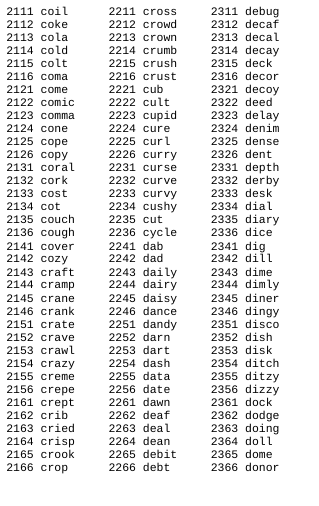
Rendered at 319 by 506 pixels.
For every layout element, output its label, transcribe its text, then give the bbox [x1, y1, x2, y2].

text 2135 couch [6, 214, 108, 227]
text 2161 crept [6, 397, 108, 409]
text 2141 cover [6, 240, 108, 253]
text 2365 dome [211, 449, 313, 462]
text 2355 ditzy [211, 371, 313, 383]
text 2345 diner [211, 292, 313, 305]
text 2311 debug [211, 6, 313, 19]
text 2223 cupid [108, 110, 211, 123]
text 2366 donor [211, 462, 313, 475]
text 2233 curvy [108, 188, 211, 201]
text 2136 cough [6, 227, 108, 240]
text 2235 cut [108, 214, 211, 227]
text 2144 cramp [6, 279, 108, 292]
text 2163 cried [6, 423, 108, 436]
text 2143 craft [6, 266, 108, 279]
text 2314 decay [211, 45, 313, 58]
text 2333 desk [211, 188, 313, 201]
text 2212 crowd [108, 19, 211, 32]
text 2341 dig [211, 240, 313, 253]
text 2134 cot [6, 201, 108, 214]
text 2231 curse [108, 162, 211, 175]
text 2346 dingy [211, 305, 313, 318]
text 2151 crate [6, 318, 108, 331]
text 2216 crust [108, 71, 211, 84]
text 2334 dial [211, 201, 313, 214]
text 2155 creme [6, 371, 108, 383]
text 2243 daily [108, 266, 211, 279]
text 2215 crush [108, 58, 211, 71]
text 2322 deed [211, 97, 313, 110]
text 2236 cycle [108, 227, 211, 240]
text 2113 cola [6, 32, 108, 45]
text 2364 doll [211, 436, 313, 449]
text 2152 crave [6, 331, 108, 344]
text 2153 crawl [6, 344, 108, 357]
text 2121 come [6, 84, 108, 97]
text 2221 cub [108, 84, 211, 97]
text 2145 crane [6, 292, 108, 305]
text 2363 doing [211, 423, 313, 436]
text 2255 data [108, 371, 211, 383]
text 2123 comma [6, 110, 108, 123]
text 2246 dance [108, 305, 211, 318]
text 2124 cone [6, 123, 108, 136]
text 2165 crook [6, 449, 108, 462]
text 2111 coil [6, 6, 108, 19]
text 2256 date [108, 383, 211, 397]
text 2116 coma [6, 71, 108, 84]
text 2354 ditch [211, 357, 313, 371]
text 2164 crisp [6, 436, 108, 449]
text 2241 dab [108, 240, 211, 253]
text 2262 deaf [108, 409, 211, 423]
text 2245 daisy [108, 292, 211, 305]
text 2336 dice [211, 227, 313, 240]
text 2254 dash [108, 357, 211, 371]
text 2335 diary [211, 214, 313, 227]
text 2122 comic [6, 97, 108, 110]
text 2211 cross [108, 6, 211, 19]
text 2251 dandy [108, 318, 211, 331]
text 2353 disk [211, 344, 313, 357]
text 2125 cope [6, 136, 108, 149]
text 2344 dimly [211, 279, 313, 292]
text 2132 cork [6, 175, 108, 188]
text 2112 coke [6, 19, 108, 32]
text 2315 deck [211, 58, 313, 71]
text 2326 dent [211, 149, 313, 162]
text 2263 deal [108, 423, 211, 436]
text 2115 colt [6, 58, 108, 71]
text 2324 denim [211, 123, 313, 136]
text 2351 disco [211, 318, 313, 331]
text 2131 coral [6, 162, 108, 175]
text 2321 decoy [211, 84, 313, 97]
text 2323 delay [211, 110, 313, 123]
text 2222 cult [108, 97, 211, 110]
text 2264 dean [108, 436, 211, 449]
text 2253 dart [108, 344, 211, 357]
text 2266 debt [108, 462, 211, 475]
text 2332 derby [211, 175, 313, 188]
text 2214 crumb [108, 45, 211, 58]
text 2313 decal [211, 32, 313, 45]
text 2331 depth [211, 162, 313, 175]
text 2362 dodge [211, 409, 313, 423]
text 2343 dime [211, 266, 313, 279]
text 2261 dawn [108, 397, 211, 409]
text 2133 cost [6, 188, 108, 201]
text 2226 curry [108, 149, 211, 162]
text 2325 dense [211, 136, 313, 149]
text 2244 dairy [108, 279, 211, 292]
text 2361 dock [211, 397, 313, 409]
text 2252 darn [108, 331, 211, 344]
text 2146 crank [6, 305, 108, 318]
text 2213 crown [108, 32, 211, 45]
text 2114 cold [6, 45, 108, 58]
text 2142 cozy [6, 253, 108, 266]
text 2316 decor [211, 71, 313, 84]
text 2156 crepe [6, 383, 108, 397]
text 2232 curve [108, 175, 211, 188]
text 2224 cure [108, 123, 211, 136]
text 2154 crazy [6, 357, 108, 371]
text 2265 debit [108, 449, 211, 462]
text 2162 crib [6, 409, 108, 423]
text 2166 crop [6, 462, 108, 475]
text 2225 curl [108, 136, 211, 149]
text 2242 dad [108, 253, 211, 266]
text 2342 dill [211, 253, 313, 266]
text 2356 dizzy [211, 383, 313, 397]
text 2352 dish [211, 331, 313, 344]
text 2126 copy [6, 149, 108, 162]
text 2234 cushy [108, 201, 211, 214]
text 2312 decaf [211, 19, 313, 32]
